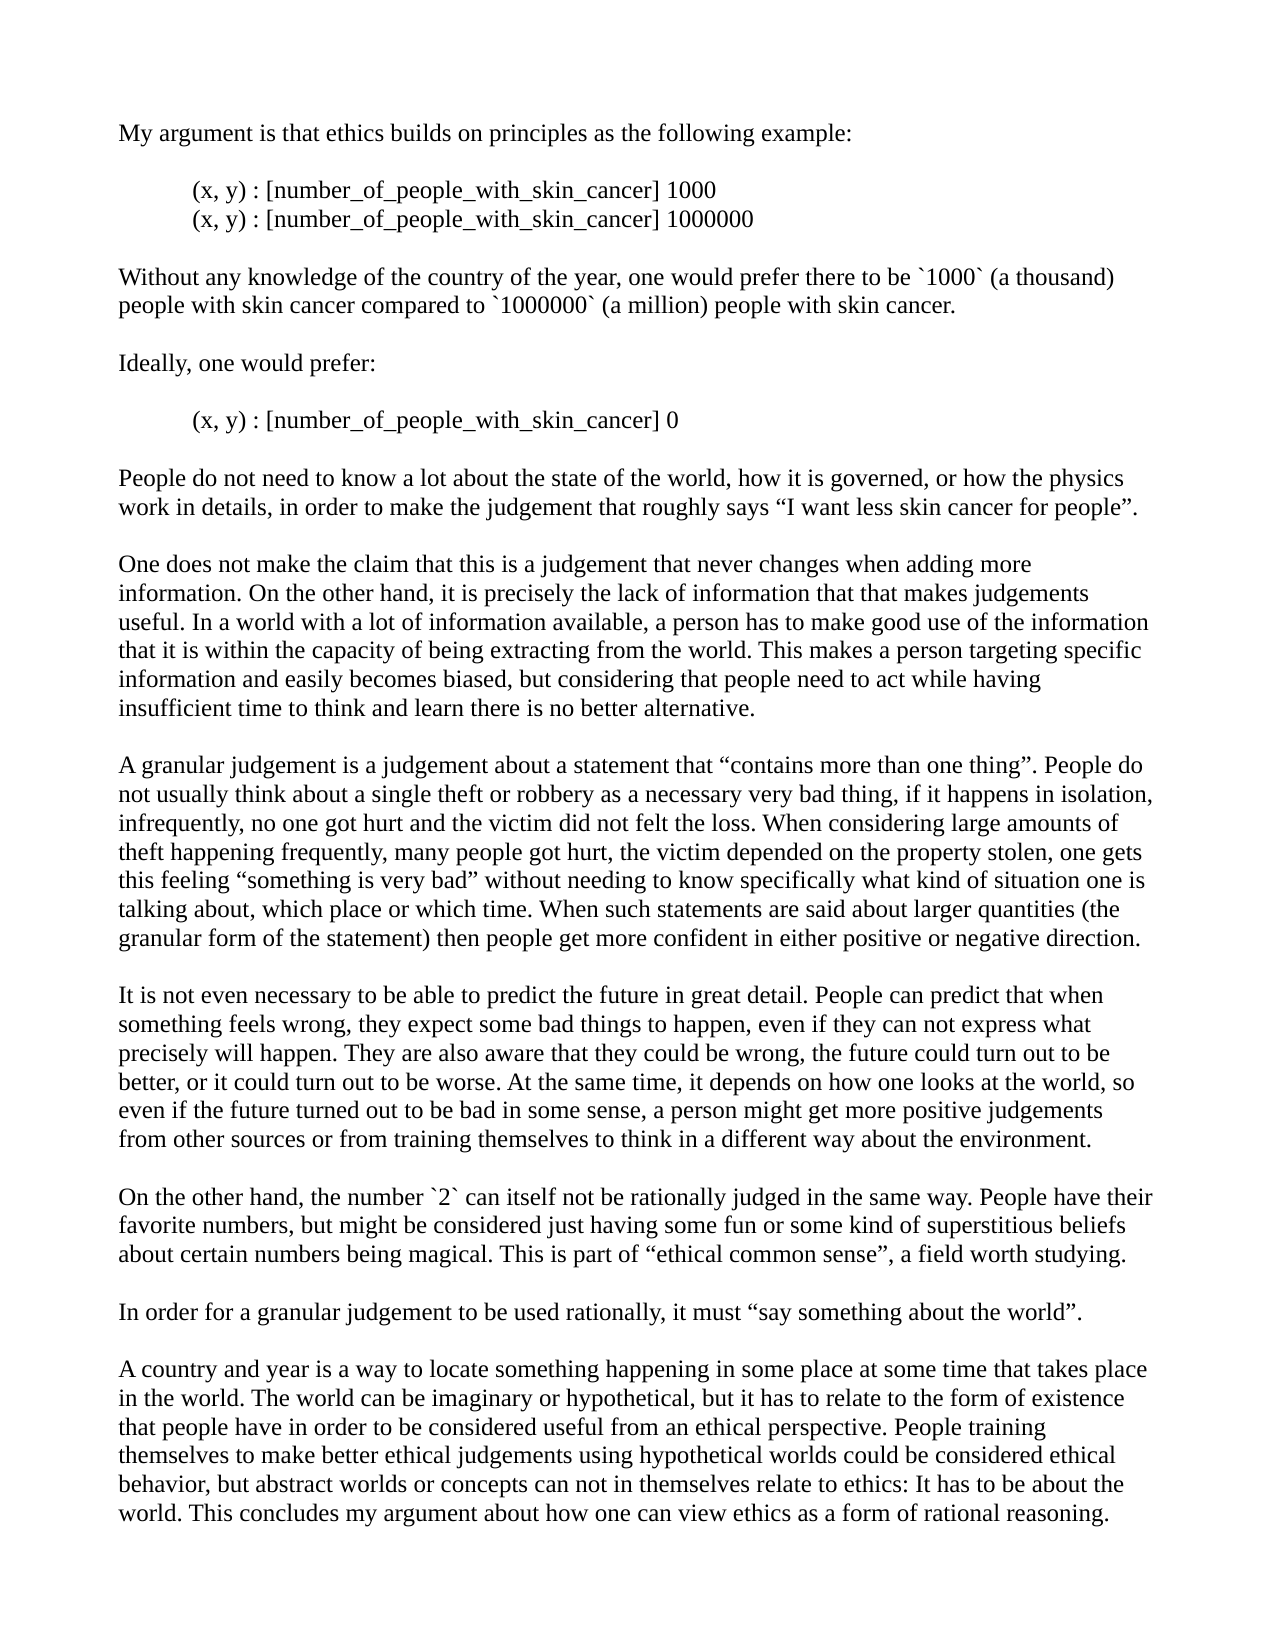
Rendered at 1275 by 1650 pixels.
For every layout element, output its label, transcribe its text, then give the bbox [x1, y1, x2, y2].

text My argument is that ethics builds on principles as the following example: [118, 118, 1157, 147]
text (x, y) : [number_of_people_with_skin_cancer] 0 [118, 406, 1157, 434]
text Without any knowledge of the country of the year, one would prefer there to be `1000` (a thousand) people with skin cancer compared to `1000000` (a million) people with skin cancer. [118, 262, 1157, 319]
text People do not need to know a lot about the state of the world, how it is governed, or how the physics work in details, in order to make the judgement that roughly says “I want less skin cancer for people”. [118, 463, 1157, 521]
text (x, y) : [number_of_people_with_skin_cancer] 1000 [118, 176, 1157, 204]
text One does not make the claim that this is a judgement that never changes when adding more information. On the other hand, it is precisely the lack of information that that makes judgements useful. In a world with a lot of information available, a person has to make good use of the information that it is within the capacity of being extracting from the world. This makes a person targeting specific information and easily becomes biased, but considering that people need to act while having insufficient time to think and learn there is no better alternative. [118, 549, 1157, 722]
text In order for a granular judgement to be used rationally, it must “say something about the world”. [118, 1297, 1157, 1326]
text (x, y) : [number_of_people_with_skin_cancer] 1000000 [118, 204, 1157, 233]
text A granular judgement is a judgement about a statement that “contains more than one thing”. People do not usually think about a single theft or robbery as a necessary very bad thing, if it happens in isolation, infrequently, no one got hurt and the victim did not felt the loss. When considering large amounts of theft happening frequently, many people got hurt, the victim depended on the property stolen, one gets this feeling “something is very bad” without needing to know specifically what kind of situation one is talking about, which place or which time. When such statements are said about larger quantities (the granular form of the statement) then people get more confident in either positive or negative direction. [118, 751, 1157, 952]
text A country and year is a way to locate something happening in some place at some time that takes place in the world. The world can be imaginary or hypothetical, but it has to relate to the form of existence that people have in order to be considered useful from an ethical perspective. People training themselves to make better ethical judgements using hypothetical worlds could be considered ethical behavior, but abstract worlds or concepts can not in themselves relate to ethics: It has to be about the world. This concludes my argument about how one can view ethics as a form of rational reasoning. [118, 1354, 1157, 1527]
text On the other hand, the number `2` can itself not be rationally judged in the same way. People have their favorite numbers, but might be considered just having some fun or some kind of superstitious beliefs about certain numbers being magical. This is part of “ethical common sense”, a field worth studying. [118, 1182, 1157, 1268]
text It is not even necessary to be able to predict the future in great detail. People can predict that when something feels wrong, they expect some bad things to happen, even if they can not express what precisely will happen. They are also aware that they could be wrong, the future could turn out to be better, or it could turn out to be worse. At the same time, it depends on how one looks at the world, so even if the future turned out to be bad in some sense, a person might get more positive judgements from other sources or from training themselves to think in a different way about the environment. [118, 981, 1157, 1153]
text Ideally, one would prefer: [118, 348, 1157, 377]
